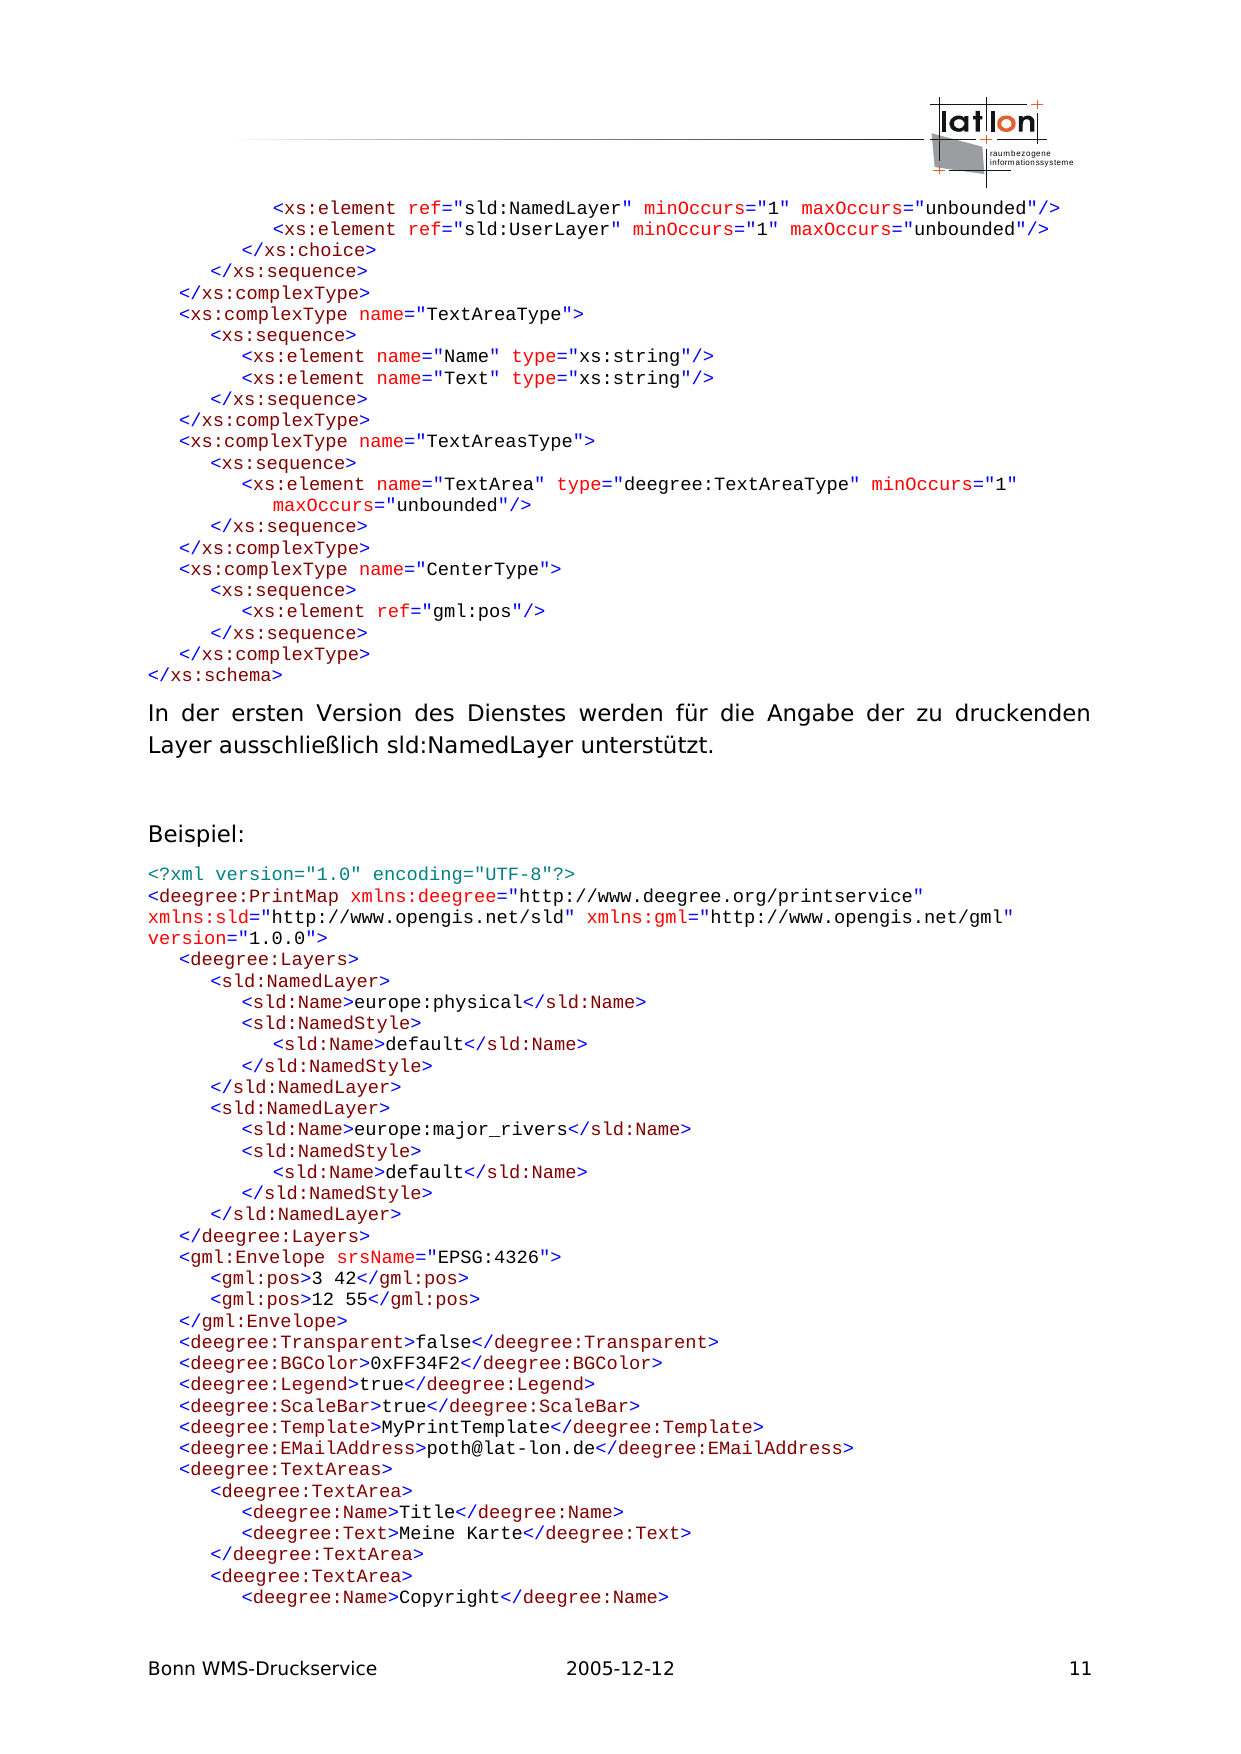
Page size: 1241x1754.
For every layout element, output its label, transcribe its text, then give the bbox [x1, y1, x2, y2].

text <deegree:BGColor>0xFF34F2</deegree:BGColor> [148, 1354, 1092, 1375]
text <xs:element ref="sld:NamedLayer" minOccurs="1" maxOccurs="unbounded"/> [148, 198, 1092, 220]
text Beispiel: [148, 821, 1092, 847]
text <sld:Name>europe:physical</sld:Name> [148, 993, 1092, 1014]
text <deegree:Transparent>false</deegree:Transparent> [148, 1333, 1092, 1354]
text <sld:NamedStyle> [148, 1014, 1092, 1035]
text <xs:element name="Text" type="xs:string"/> [148, 368, 1092, 390]
text </xs:complexType> [148, 645, 1092, 666]
text <deegree:Template>MyPrintTemplate</deegree:Template> [148, 1418, 1092, 1439]
text <deegree:Name>Copyright</deegree:Name> [148, 1588, 1092, 1609]
text <xs:complexType name="TextAreaType"> [148, 305, 1092, 326]
text <xs:element ref="sld:UserLayer" minOccurs="1" maxOccurs="unbounded"/> [148, 220, 1092, 241]
text <sld:NamedStyle> [148, 1141, 1092, 1163]
text </deegree:Layers> [148, 1226, 1092, 1248]
text version="1.0.0"> [148, 929, 1092, 950]
text <xs:sequence> [148, 581, 1092, 602]
text <xs:element name="TextArea" type="deegree:TextAreaType" minOccurs="1" [148, 475, 1092, 496]
text maxOccurs="unbounded"/> [148, 496, 1092, 517]
text <deegree:TextArea> [148, 1481, 1092, 1503]
text </sld:NamedStyle> [148, 1056, 1092, 1078]
text </sld:NamedLayer> [148, 1078, 1092, 1099]
text <deegree:PrintMap xmlns:deegree="http://www.deegree.org/printservice" [148, 886, 1092, 908]
text </xs:sequence> [148, 517, 1092, 538]
text xmlns:sld="http://www.opengis.net/sld" xmlns:gml="http://www.opengis.net/gml" [148, 908, 1092, 929]
text <deegree:ScaleBar>true</deegree:ScaleBar> [148, 1396, 1092, 1418]
text <xs:element name="Name" type="xs:string"/> [148, 347, 1092, 368]
text <deegree:TextAreas> [148, 1460, 1092, 1481]
text <gml:pos>3 42</gml:pos> [148, 1269, 1092, 1290]
text <sld:NamedLayer> [148, 1099, 1092, 1120]
text <xs:complexType name="CenterType"> [148, 560, 1092, 581]
text </gml:Envelope> [148, 1311, 1092, 1333]
text <xs:element ref="gml:pos"/> [148, 602, 1092, 623]
text <xs:sequence> [148, 326, 1092, 347]
text <deegree:Text>Meine Karte</deegree:Text> [148, 1524, 1092, 1545]
text <sld:Name>default</sld:Name> [148, 1163, 1092, 1184]
text <xs:complexType name="TextAreasType"> [148, 432, 1092, 453]
text <deegree:Layers> [148, 950, 1092, 971]
text <xs:sequence> [148, 453, 1092, 475]
text <sld:NamedLayer> [148, 971, 1092, 993]
text </sld:NamedStyle> [148, 1184, 1092, 1205]
text </xs:complexType> [148, 538, 1092, 560]
text <deegree:Name>Title</deegree:Name> [148, 1503, 1092, 1524]
text </sld:NamedLayer> [148, 1205, 1092, 1226]
text </xs:sequence> [148, 623, 1092, 645]
text </deegree:TextArea> [148, 1545, 1092, 1566]
text In der ersten Version des Dienstes werden für die Angabe der zu druckenden Layer ausschließlich sld:NamedLayer unterstützt. [148, 700, 1092, 758]
text </xs:sequence> [148, 262, 1092, 283]
text <gml:Envelope srsName="EPSG:4326"> [148, 1248, 1092, 1269]
text </xs:choice> [148, 241, 1092, 262]
text <sld:Name>default</sld:Name> [148, 1035, 1092, 1056]
text </xs:schema> [148, 666, 1092, 687]
text <deegree:EMailAddress>poth@lat-lon.de</deegree:EMailAddress> [148, 1439, 1092, 1460]
text <?xml version="1.0" encoding="UTF-8"?> [148, 865, 1092, 886]
text </xs:complexType> [148, 283, 1092, 305]
text <sld:Name>europe:major_rivers</sld:Name> [148, 1120, 1092, 1141]
text <gml:pos>12 55</gml:pos> [148, 1290, 1092, 1311]
text <deegree:TextArea> [148, 1566, 1092, 1588]
text </xs:sequence> [148, 390, 1092, 411]
text </xs:complexType> [148, 411, 1092, 432]
text <deegree:Legend>true</deegree:Legend> [148, 1375, 1092, 1396]
